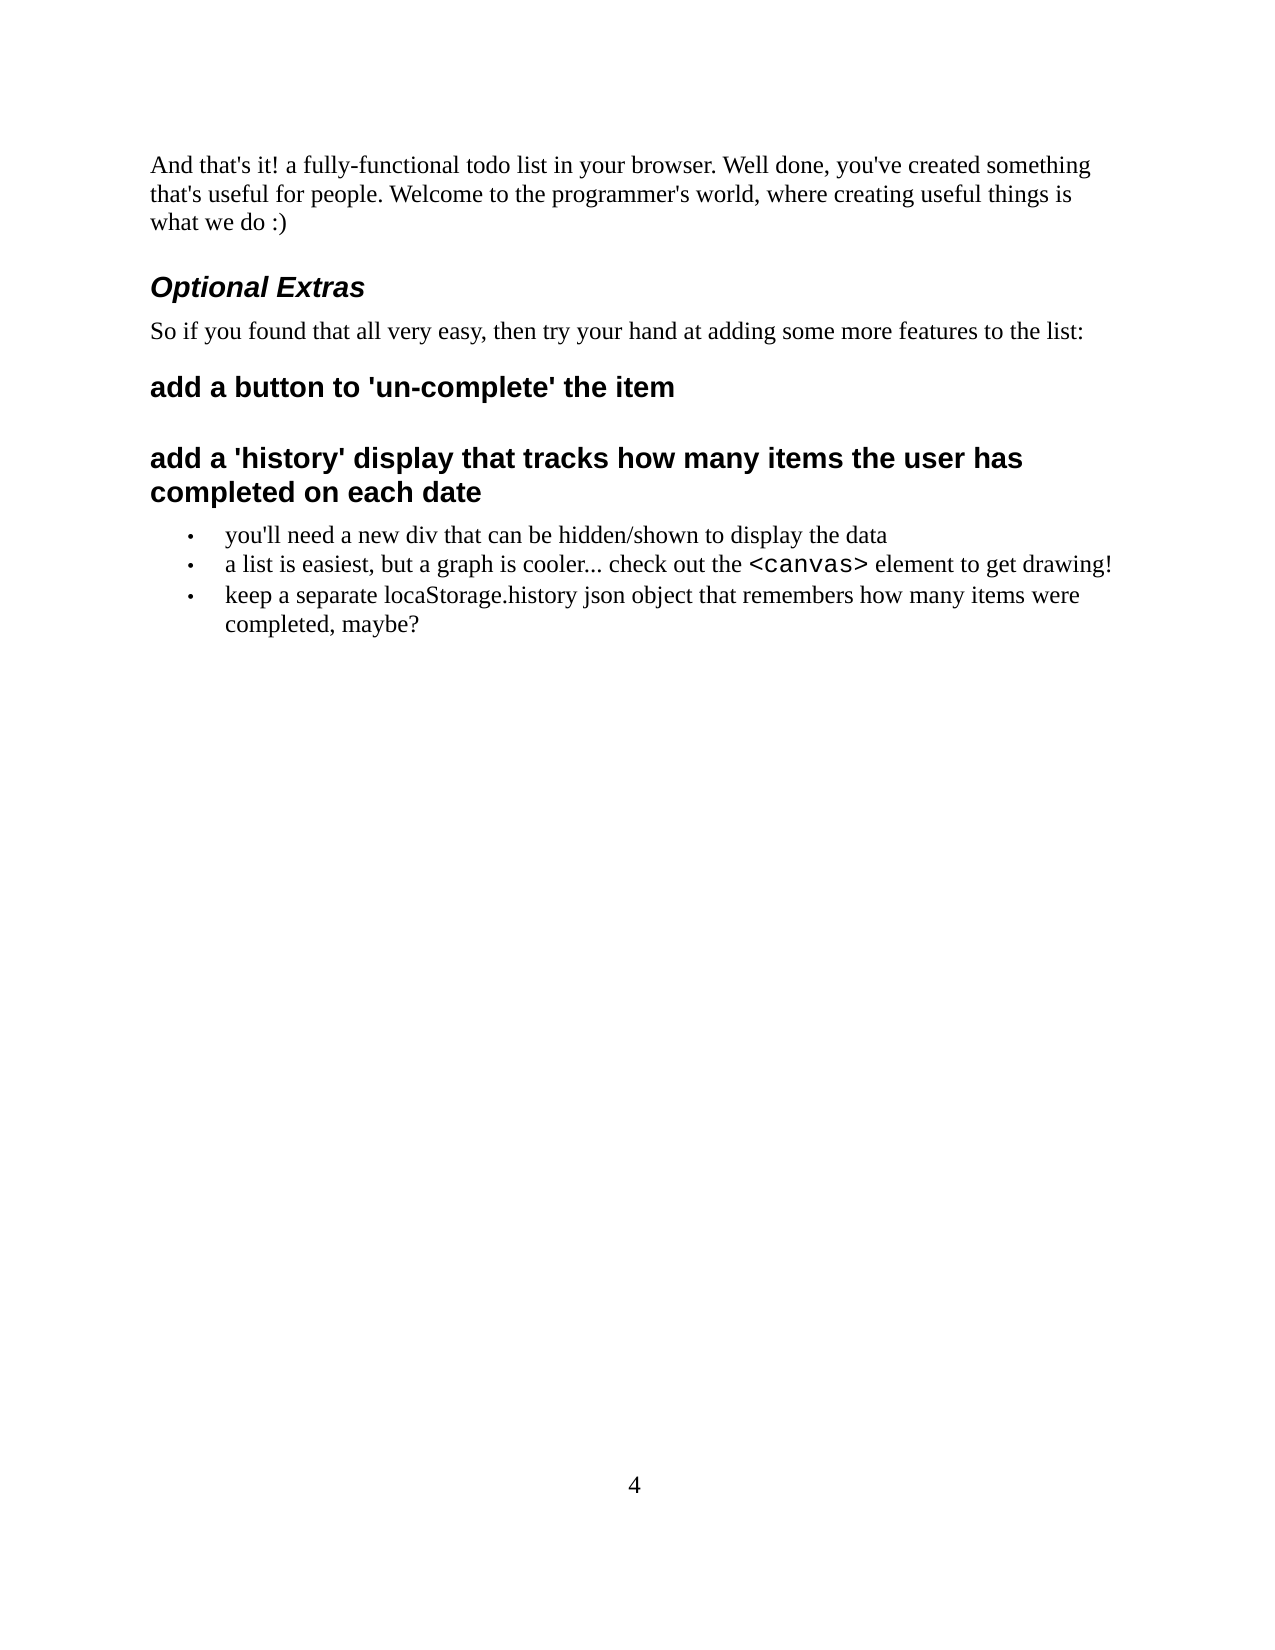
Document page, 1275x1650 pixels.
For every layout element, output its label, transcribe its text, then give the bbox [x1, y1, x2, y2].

subtitle add a 'history' display that tracks how many items the user has completed on each date [150, 441, 1125, 508]
subtitle Optional Extras [150, 270, 1125, 304]
subtitle add a button to 'un-complete' the item [150, 370, 1125, 403]
text So if you found that all very easy, then try your hand at adding some more features to the list: [150, 316, 1125, 345]
list you'll need a new div that can be hidden/shown to display the data [187, 521, 1125, 549]
list keep a separate locaStorage.history json object that remembers how many items were completed, maybe? [187, 580, 1125, 638]
list a list is easiest, but a graph is cooler... check out the <canvas> element to get drawing! [187, 549, 1125, 580]
text And that's it! a fully-functional todo list in your browser. Well done, you've created something that's useful for people. Welcome to the programmer's world, where creating useful things is what we do :) [150, 150, 1125, 236]
